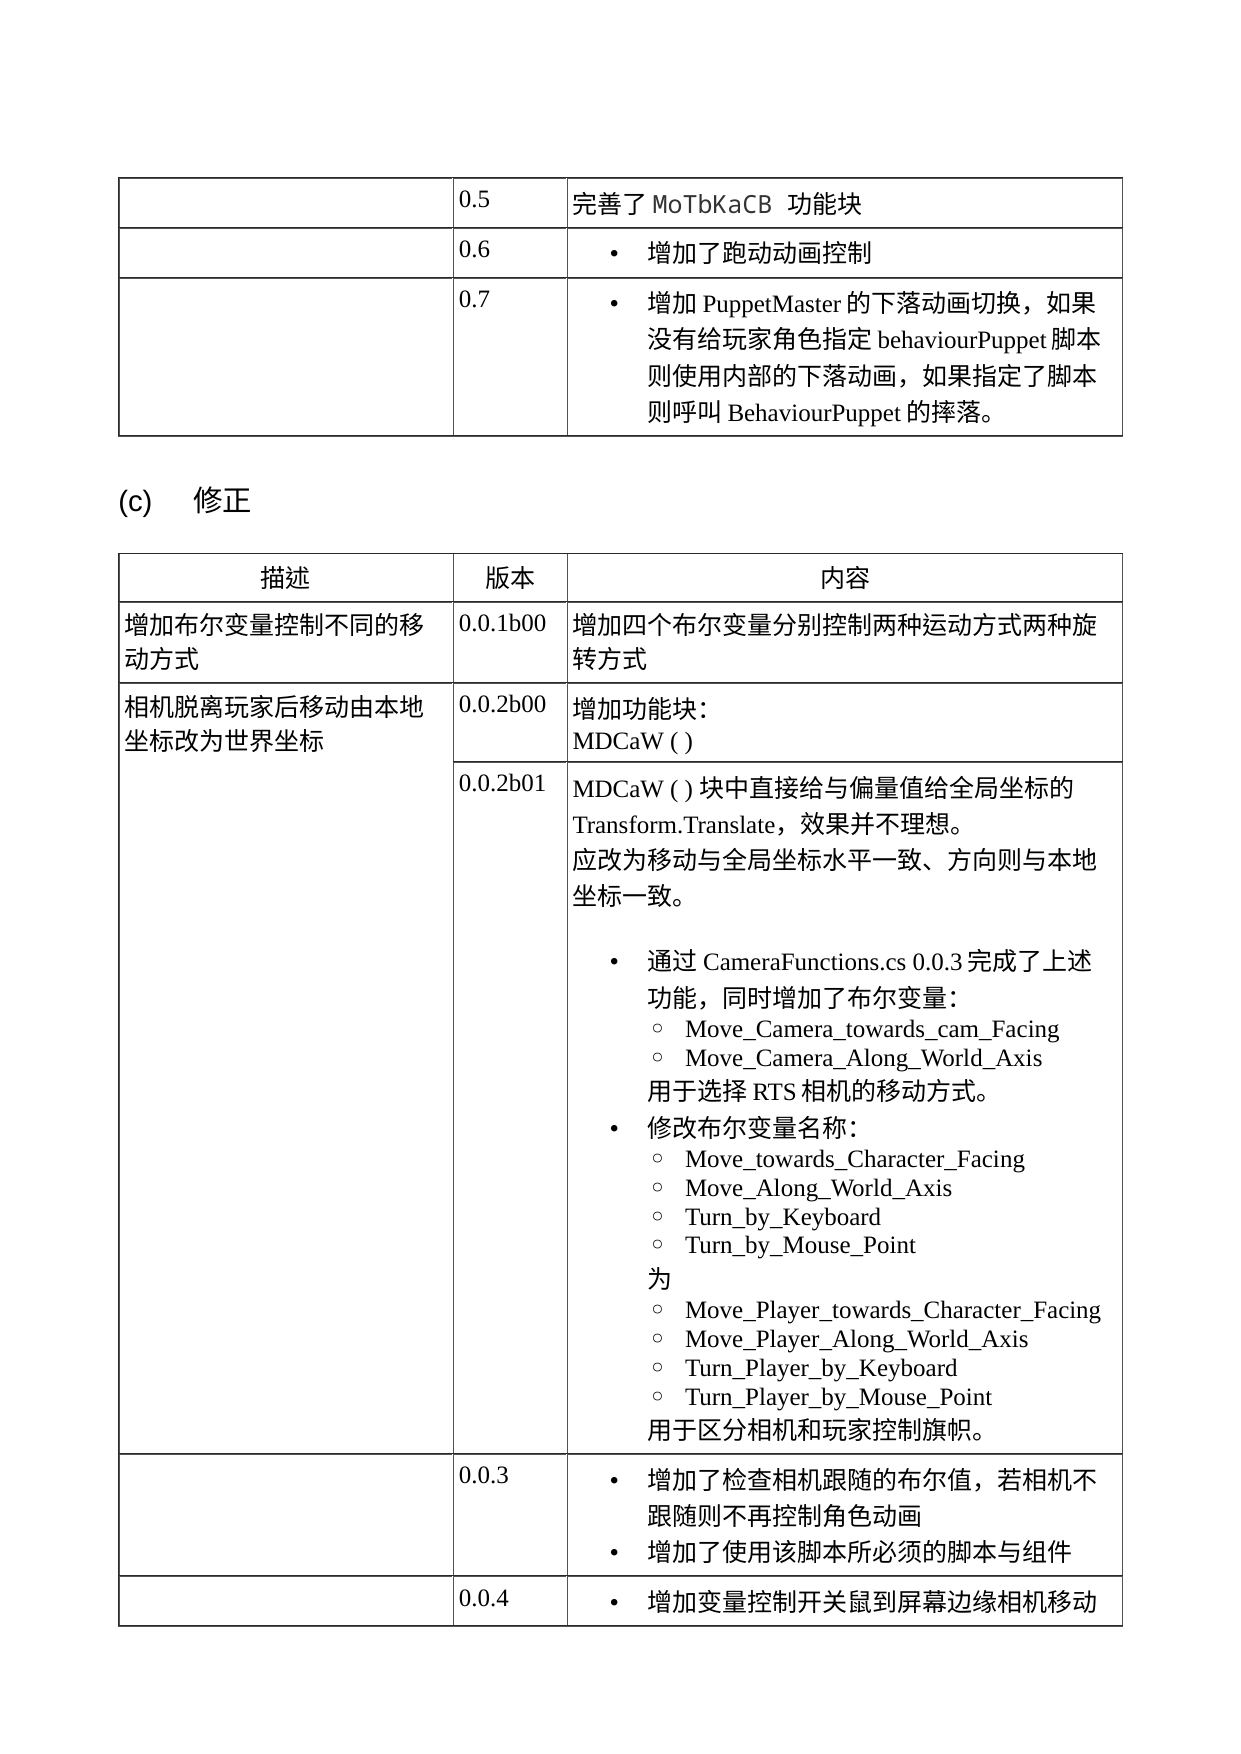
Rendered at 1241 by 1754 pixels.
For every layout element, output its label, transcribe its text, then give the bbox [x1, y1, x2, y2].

table_cell 0.0.3 [454, 1455, 566, 1575]
table_cell 增加变量控制开关鼠到屏幕边缘相机移动 Move_Camera_at_Edge [568, 1577, 1122, 1624]
table_header 版本 [454, 555, 566, 600]
table_cell 完善了MoTbKaCB 功能块 [568, 179, 1122, 226]
table_cell 0.0.2b00 [454, 684, 566, 760]
table_cell MDCaW ( ) 块中直接给与偏量值给全局坐标的Transform.Translate，效果并不理想。 应改为移动与全局坐标水平一致、方向则与本地坐标一致。 通过 CameraFunctions.cs 0.0.3完成了上述功能，同时增加了布尔变量： Move_Camera_towards_cam_Facing Move_Camera_Along_World_Axis 用于选择RTS相机的移动方式。 修改布尔变量名称： Move_towards_Character_Facing Move_Along_World_Axis Turn_by_Keyboard Turn_by_Mouse_Point 为 Move_Player_towards_Character_Facing Move_Player_Along_World_Axis Turn_Player_by_Keyboard Turn_Player_by_Mouse_Point 用于区分相机和玩家控制旗帜。 [568, 763, 1122, 1452]
table_cell 增加了检查相机跟随的布尔值，若相机不跟随则不再控制角色动画 增加了使用该脚本所必须的脚本与组件 [568, 1455, 1122, 1575]
table_cell 增加功能块： MDCaW ( ) [568, 684, 1122, 760]
subtitle 修正 [118, 480, 1122, 520]
table_cell 0.0.1b00 [454, 603, 566, 682]
table_cell 0.0.4 [454, 1577, 566, 1624]
table_cell 相机脱离玩家后移动由本地坐标改为世界坐标 [120, 684, 452, 1452]
table_header 描述 [120, 555, 452, 600]
table_cell 0.5 [454, 179, 566, 226]
table_cell 增加了跑动动画控制 [568, 229, 1122, 276]
table_header 内容 [568, 555, 1122, 600]
table_cell [120, 279, 452, 434]
table_cell [120, 1455, 452, 1575]
table_cell [120, 229, 452, 276]
table_cell 增加PuppetMaster的下落动画切换，如果没有给玩家角色指定behaviourPuppet脚本则使用内部的下落动画，如果指定了脚本则呼叫BehaviourPuppet的摔落。 [568, 279, 1122, 434]
table_cell [120, 179, 452, 226]
table_cell [120, 1577, 452, 1624]
table_cell 增加布尔变量控制不同的移动方式 [120, 603, 452, 682]
table_cell 0.6 [454, 229, 566, 276]
table_cell 增加四个布尔变量分别控制两种运动方式两种旋转方式 [568, 603, 1122, 682]
table_cell 0.0.2b01 [454, 763, 566, 1452]
table_cell 0.7 [454, 279, 566, 434]
